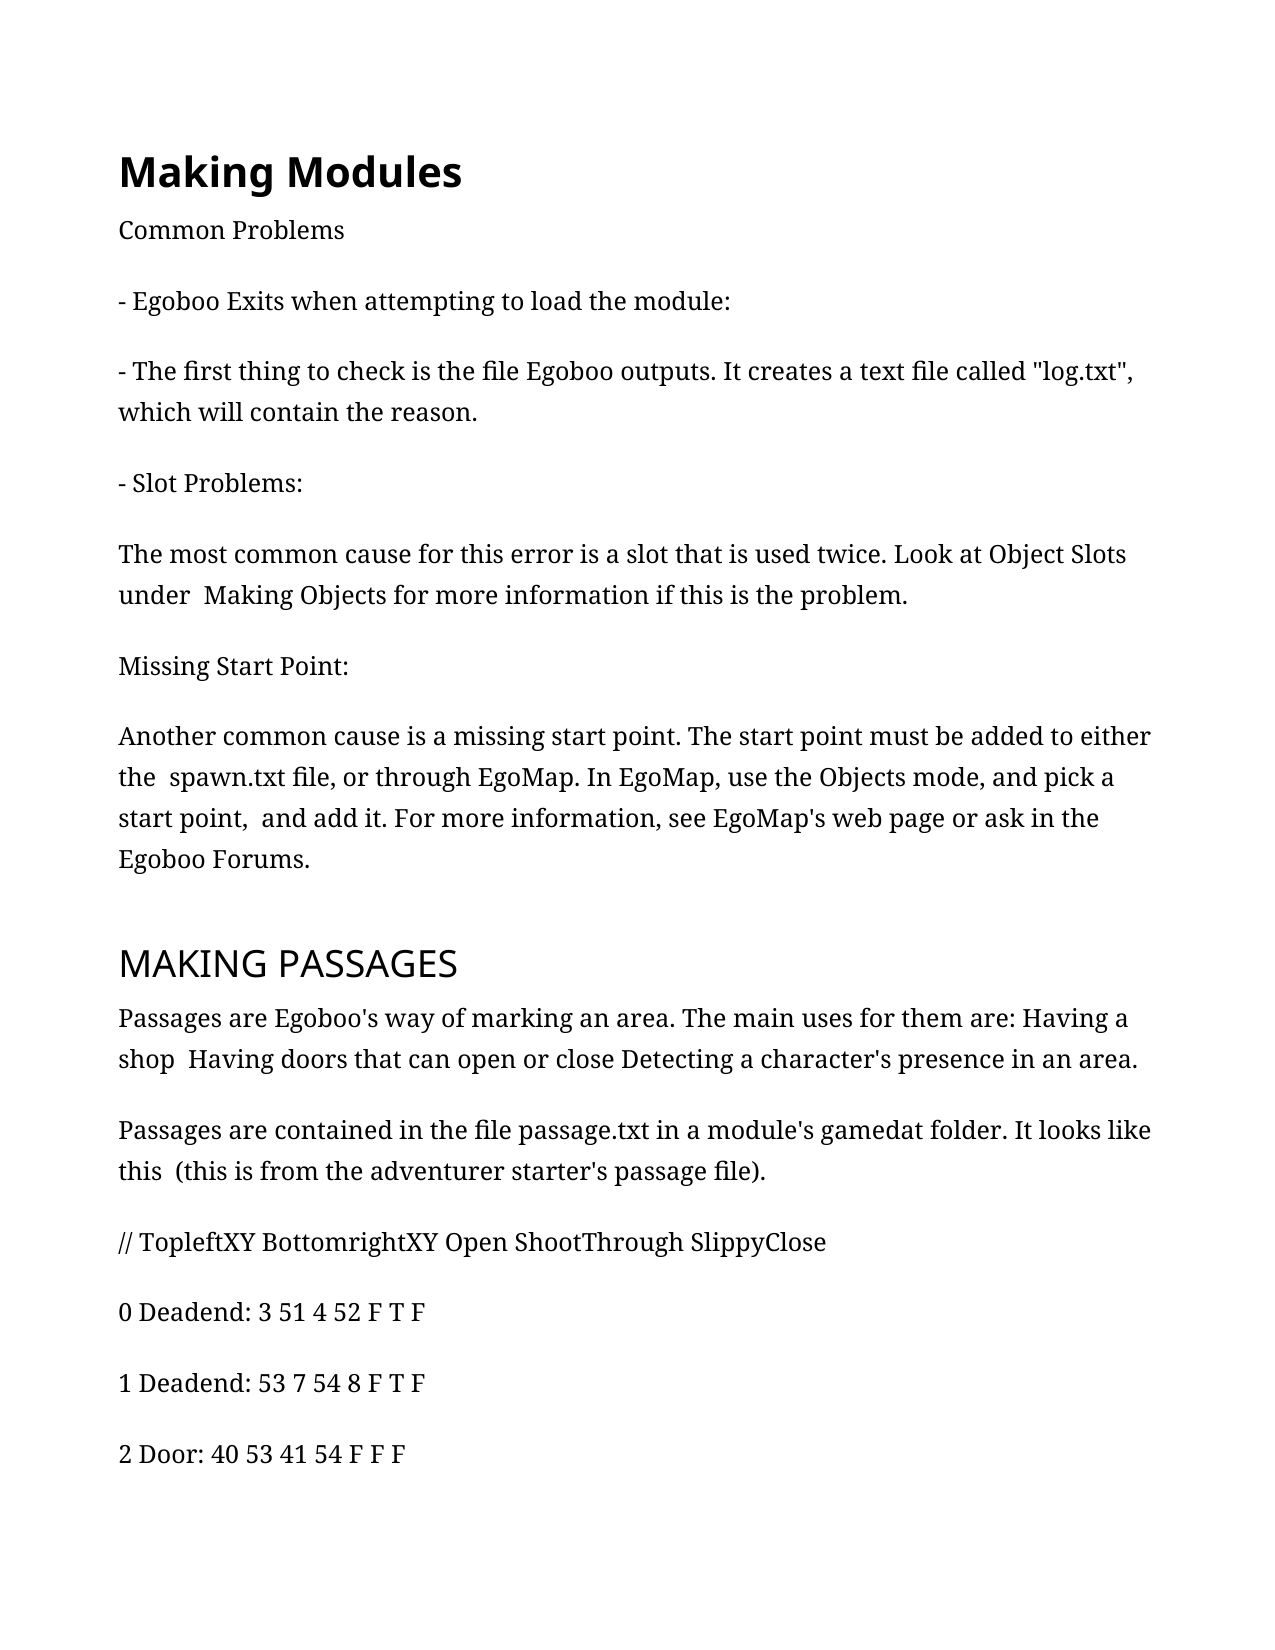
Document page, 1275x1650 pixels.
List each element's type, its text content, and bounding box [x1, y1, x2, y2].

text Another common cause is a missing start point. The start point must be added to either the spawn.txt file, or through EgoMap. In EgoMap, use the Objects mode, and pick a start point, and add it. For more information, see EgoMap's web page or ask in the Egoboo Forums. [118, 719, 1157, 876]
subtitle MAKING PASSAGES [118, 937, 1157, 988]
text Missing Start Point: [118, 648, 1157, 682]
text Common Problems [118, 212, 1157, 246]
text Passages are Egoboo's way of marking an area. The main uses for them are: Having a shop Having doors that can open or close Detecting a character's presence in an area. [118, 1001, 1157, 1076]
text - Slot Problems: [118, 466, 1157, 500]
subtitle Making Modules [118, 143, 1157, 200]
text 1 Deadend: 53 7 54 8 F T F [118, 1366, 1157, 1400]
text - The first thing to check is the file Egoboo outputs. It creates a text file called "log.txt", which will contain the reason. [118, 354, 1157, 429]
text - Egoboo Exits when attempting to load the module: [118, 283, 1157, 317]
text // TopleftXY BottomrightXY Open ShootThrough SlippyClose [118, 1224, 1157, 1258]
text 2 Door: 40 53 41 54 F F F [118, 1437, 1157, 1471]
text 0 Deadend: 3 51 4 52 F T F [118, 1295, 1157, 1329]
text Passages are contained in the file passage.txt in a module's gamedat folder. It looks like this (this is from the adventurer starter's passage file). [118, 1113, 1157, 1187]
text The most common cause for this error is a slot that is used twice. Look at Object Slots under Making Objects for more information if this is the problem. [118, 537, 1157, 611]
